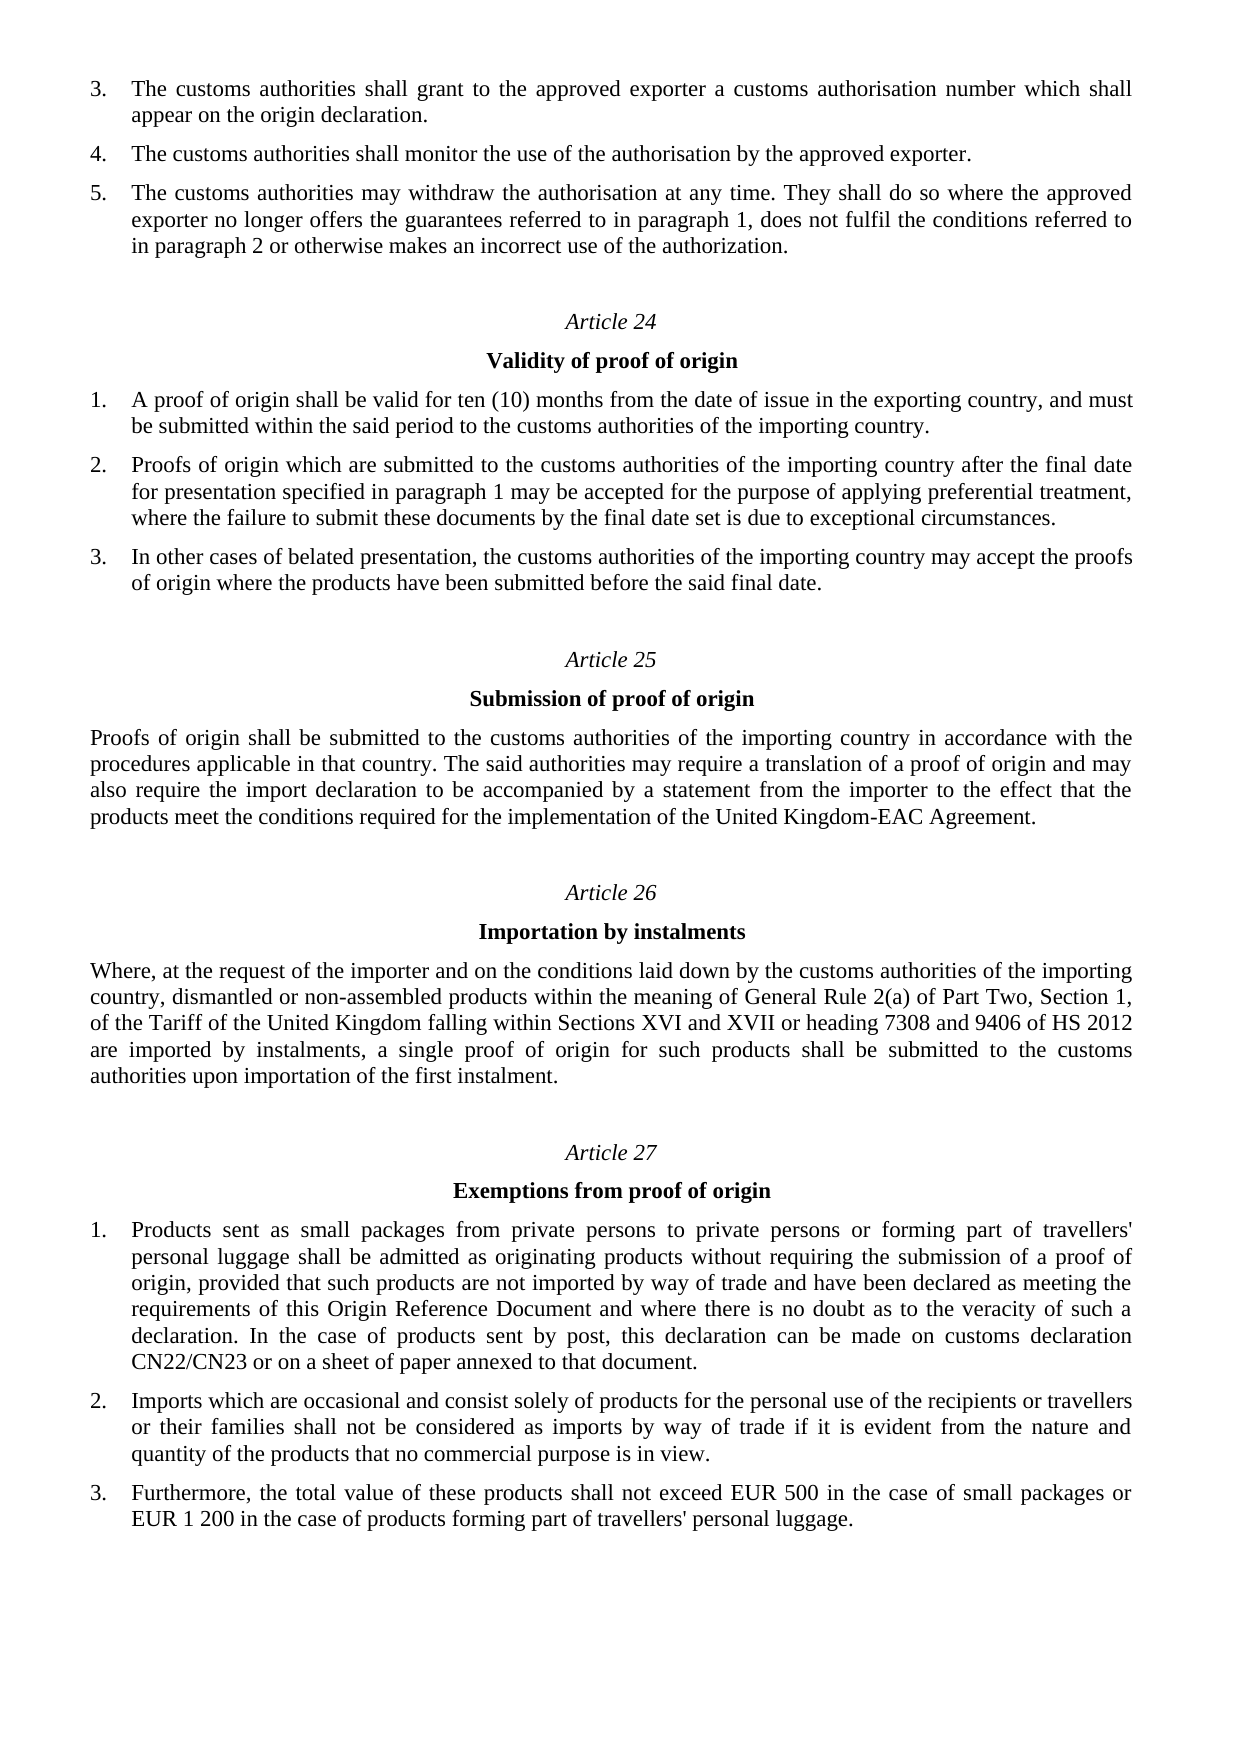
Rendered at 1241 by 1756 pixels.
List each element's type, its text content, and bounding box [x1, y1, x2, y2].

list Furthermore, the total value of these products shall not exceed EUR 500 in the case of small packages or EUR 1 200 in the case of products forming part of travellers' personal luggage. [90, 1479, 1134, 1531]
list The customs authorities shall monitor the use of the authorisation by the approved exporter. [90, 140, 1134, 167]
list Products sent as small packages from private persons to private persons or forming part of travellers' personal luggage shall be admitted as originating products without requiring the submission of a proof of origin, provided that such products are not imported by way of trade and have been declared as meeting the requirements of this Origin Reference Document and where there is no doubt as to the veracity of such a declaration. In the case of products sent by post, this declaration can be made on customs declaration CN22/CN23 or on a sheet of paper annexed to that document. [90, 1216, 1134, 1374]
text Exemptions from proof of origin [90, 1177, 1134, 1204]
subtitle Article 24 [90, 308, 1134, 335]
list Proofs of origin which are submitted to the customs authorities of the importing country after the final date for presentation specified in paragraph 1 may be accepted for the purpose of applying preferential treatment, where the failure to submit these documents by the final date set is due to exceptional circumstances. [90, 451, 1134, 531]
list The customs authorities shall grant to the approved exporter a customs authorisation number which shall appear on the origin declaration. [90, 75, 1134, 128]
subtitle Article 26 [90, 879, 1134, 905]
subtitle Article 25 [90, 646, 1134, 672]
list In other cases of belated presentation, the customs authorities of the importing country may accept the proofs of origin where the products have been submitted before the said final date. [90, 543, 1134, 596]
subtitle Article 27 [90, 1138, 1134, 1165]
text Submission of proof of origin [90, 685, 1134, 711]
text Proofs of origin shall be submitted to the customs authorities of the importing country in accordance with the procedures applicable in that country. The said authorities may require a translation of a proof of origin and may also require the import declaration to be accompanied by a statement from the importer to the effect that the products meet the conditions required for the implementation of the United Kingdom-EAC Agreement. [90, 724, 1134, 829]
list The customs authorities may withdraw the authorisation at any time. They shall do so where the approved exporter no longer offers the guarantees referred to in paragraph 1, does not fulfil the conditions referred to in paragraph 2 or otherwise makes an incorrect use of the authorization. [90, 179, 1134, 258]
text Validity of proof of origin [90, 347, 1134, 373]
list Imports which are occasional and consist solely of products for the personal use of the recipients or travellers or their families shall not be considered as imports by way of trade if it is evident from the nature and quantity of the products that no commercial purpose is in view. [90, 1387, 1134, 1466]
text Importation by instalments [90, 918, 1134, 944]
text Where, at the request of the importer and on the conditions laid down by the customs authorities of the importing country, dismantled or non-assembled products within the meaning of General Rule 2(a) of Part Two, Section 1, of the Tariff of the United Kingdom falling within Sections XVI and XVII or heading 7308 and 9406 of HS 2012 are imported by instalments, a single proof of origin for such products shall be submitted to the customs authorities upon importation of the first instalment. [90, 957, 1134, 1088]
list A proof of origin shall be valid for ten (10) months from the date of issue in the exporting country, and must be submitted within the said period to the customs authorities of the importing country. [90, 386, 1134, 439]
